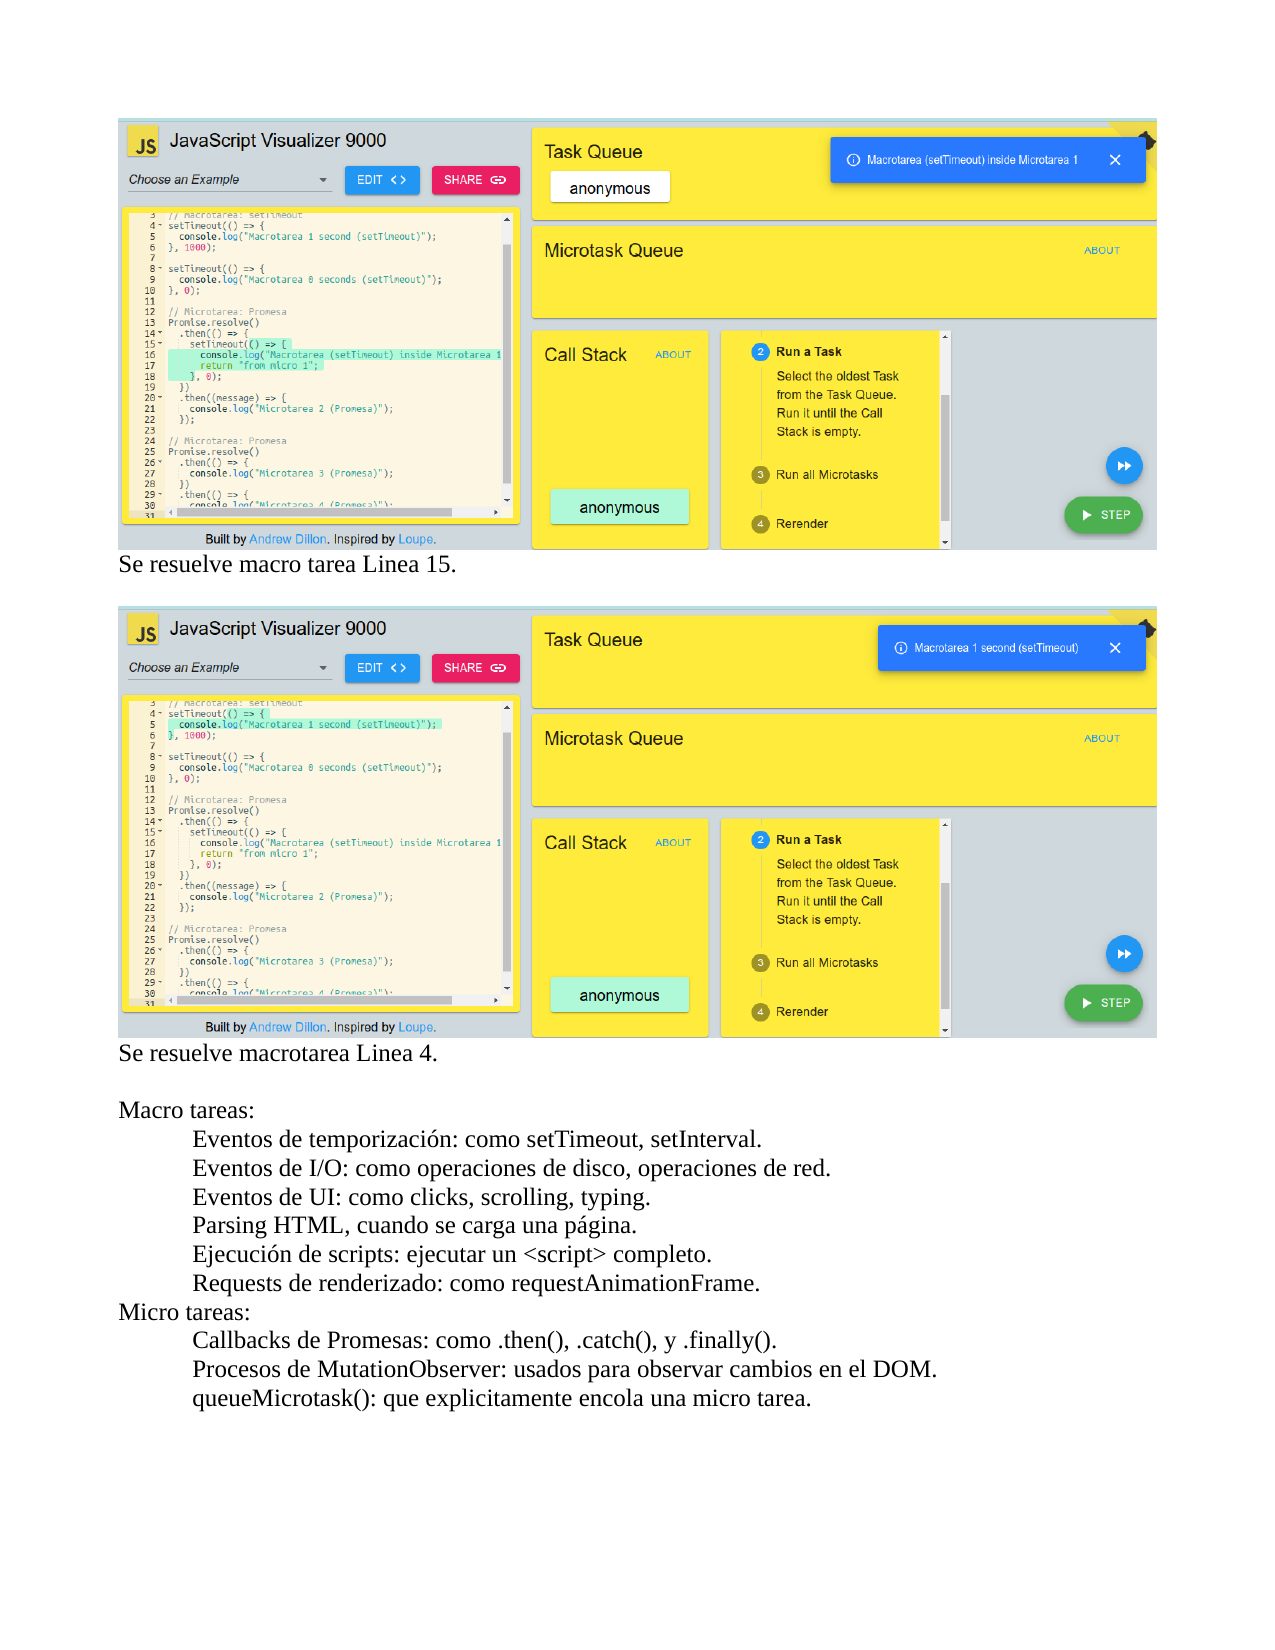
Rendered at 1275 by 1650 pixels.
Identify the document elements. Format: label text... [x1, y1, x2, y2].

text queueMicrotask(): que explicitamente encola una micro tarea. [118, 1383, 1157, 1412]
text Procesos de MutationObserver: usados para observar cambios en el DOM. [118, 1354, 1157, 1383]
text Callbacks de Promesas: como .then(), .catch(), y .finally(). [118, 1325, 1157, 1354]
text Eventos de I/O: como operaciones de disco, operaciones de red. [118, 1153, 1157, 1182]
text Macro tareas: [118, 1095, 1157, 1124]
picture [118, 118, 1157, 550]
text Micro tareas: [118, 1297, 1157, 1325]
text Ejecución de scripts: ejecutar un <script> completo. [118, 1239, 1157, 1268]
text Eventos de UI: como clicks, scrolling, typing. [118, 1182, 1157, 1210]
text Parsing HTML, cuando se carga una página. [118, 1210, 1157, 1239]
text Eventos de temporización: como setTimeout, setInterval. [118, 1124, 1157, 1153]
text Se resuelve macro tarea Linea 15. [118, 550, 1157, 578]
text Se resuelve macrotarea Linea 4. [118, 1038, 1157, 1067]
text Requests de renderizado: como requestAnimationFrame. [118, 1268, 1157, 1297]
picture [118, 606, 1157, 1038]
